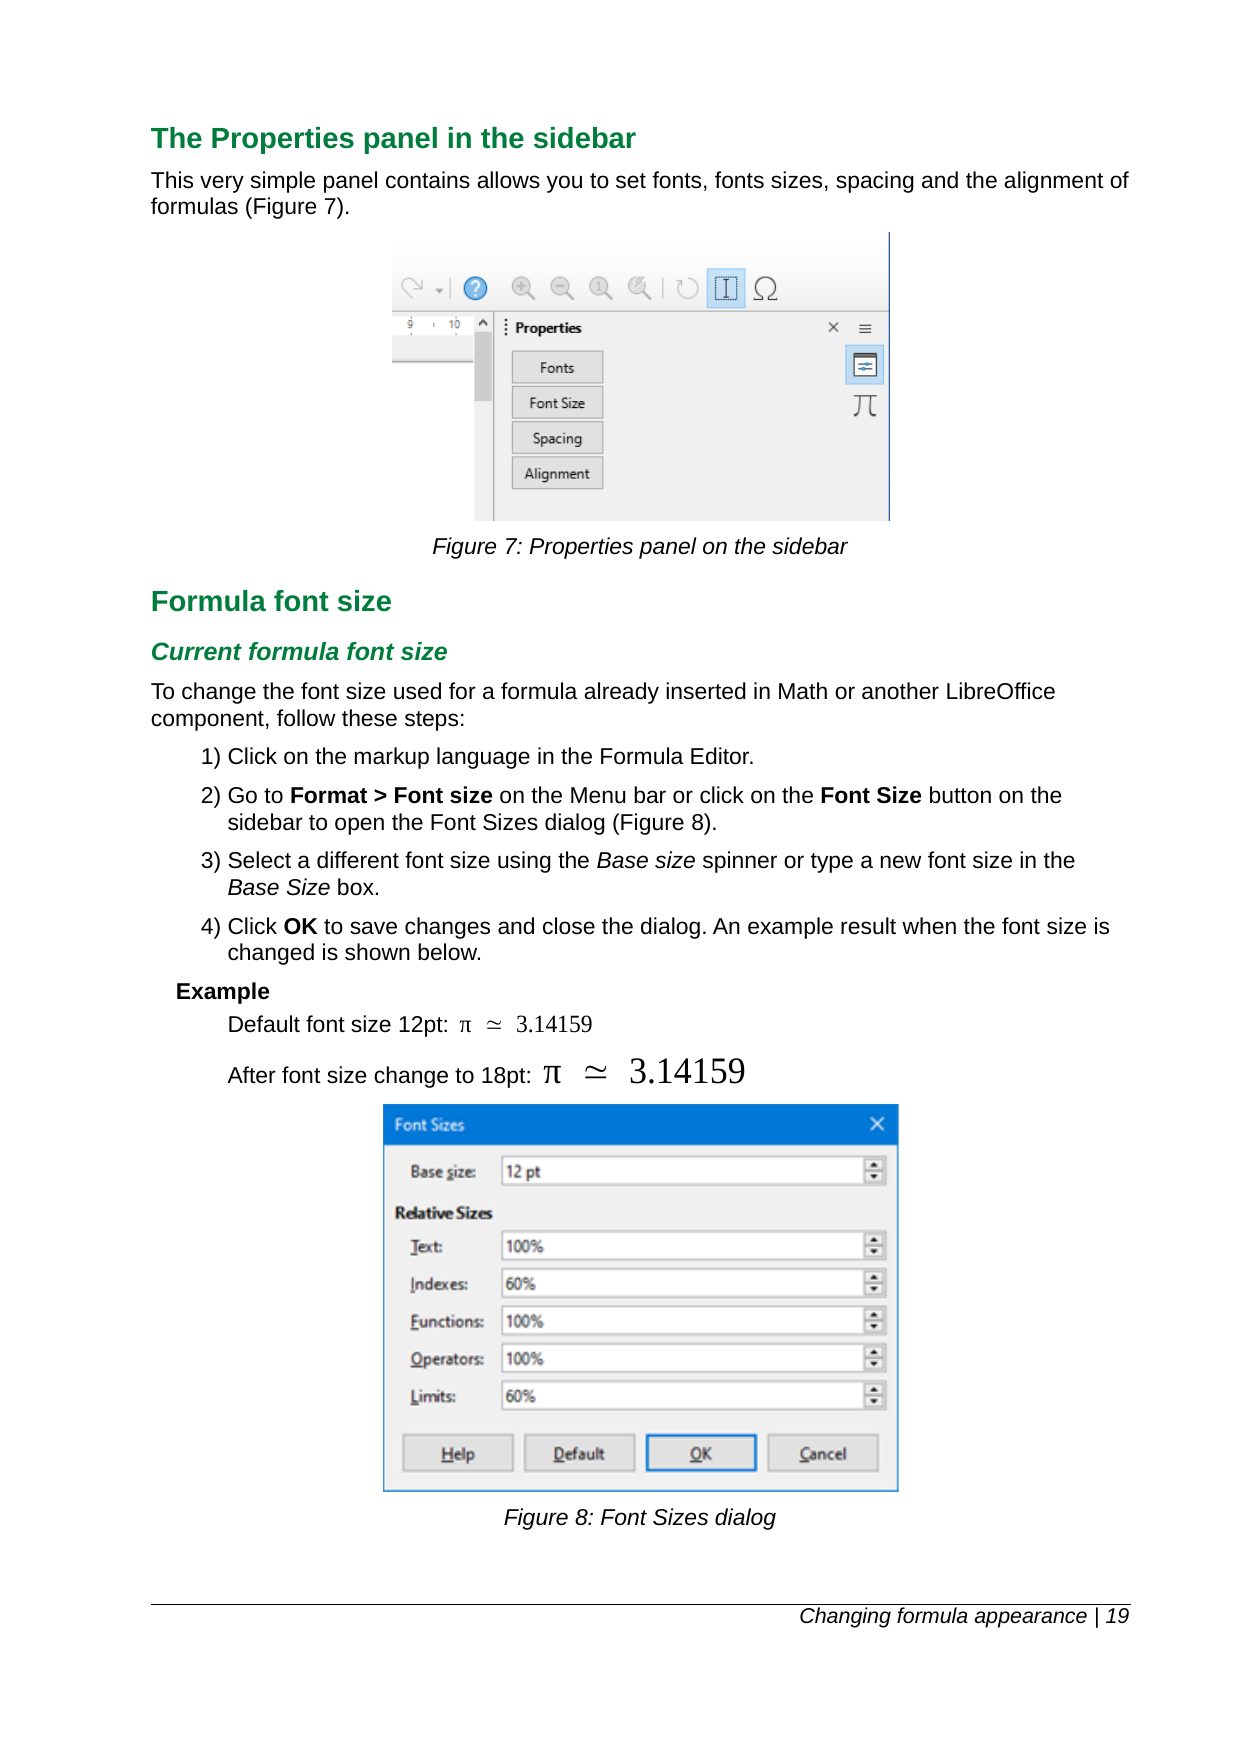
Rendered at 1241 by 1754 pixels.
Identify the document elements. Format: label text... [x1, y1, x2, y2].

picture [383, 1104, 899, 1492]
text Figure 7: Properties panel on the sidebar [392, 533, 890, 559]
subtitle Formula font size [151, 584, 1131, 617]
list Click on the markup language in the Formula Editor. [227, 743, 1131, 770]
text After font size change to 18pt: [227, 1051, 1131, 1092]
subtitle Current formula font size [151, 637, 1131, 666]
text Example [176, 978, 1131, 1004]
list Go to Format > Font size on the Menu bar or click on the Font Size button on the sidebar to open the Font Sizes dialog (Figure 8). [227, 782, 1131, 835]
text This very simple panel contains allows you to set fonts, fonts sizes, spacing and the alignment of formulas (Figure 7). [151, 167, 1131, 220]
list Select a different font size using the Base size spinner or type a new font size in the Base Size box. [227, 847, 1131, 900]
list Click OK to save changes and close the dialog. An example result when the font size is changed is shown below. [227, 913, 1131, 965]
subtitle The Properties panel in the sidebar [151, 121, 1131, 154]
text Figure 8: Font Sizes dialog [383, 1504, 899, 1530]
list To change the font size used for a formula already inserted in Math or another LibreOffice component, follow these steps: [151, 678, 1131, 731]
picture [392, 232, 890, 521]
text Default font size 12pt: [227, 1010, 1131, 1038]
